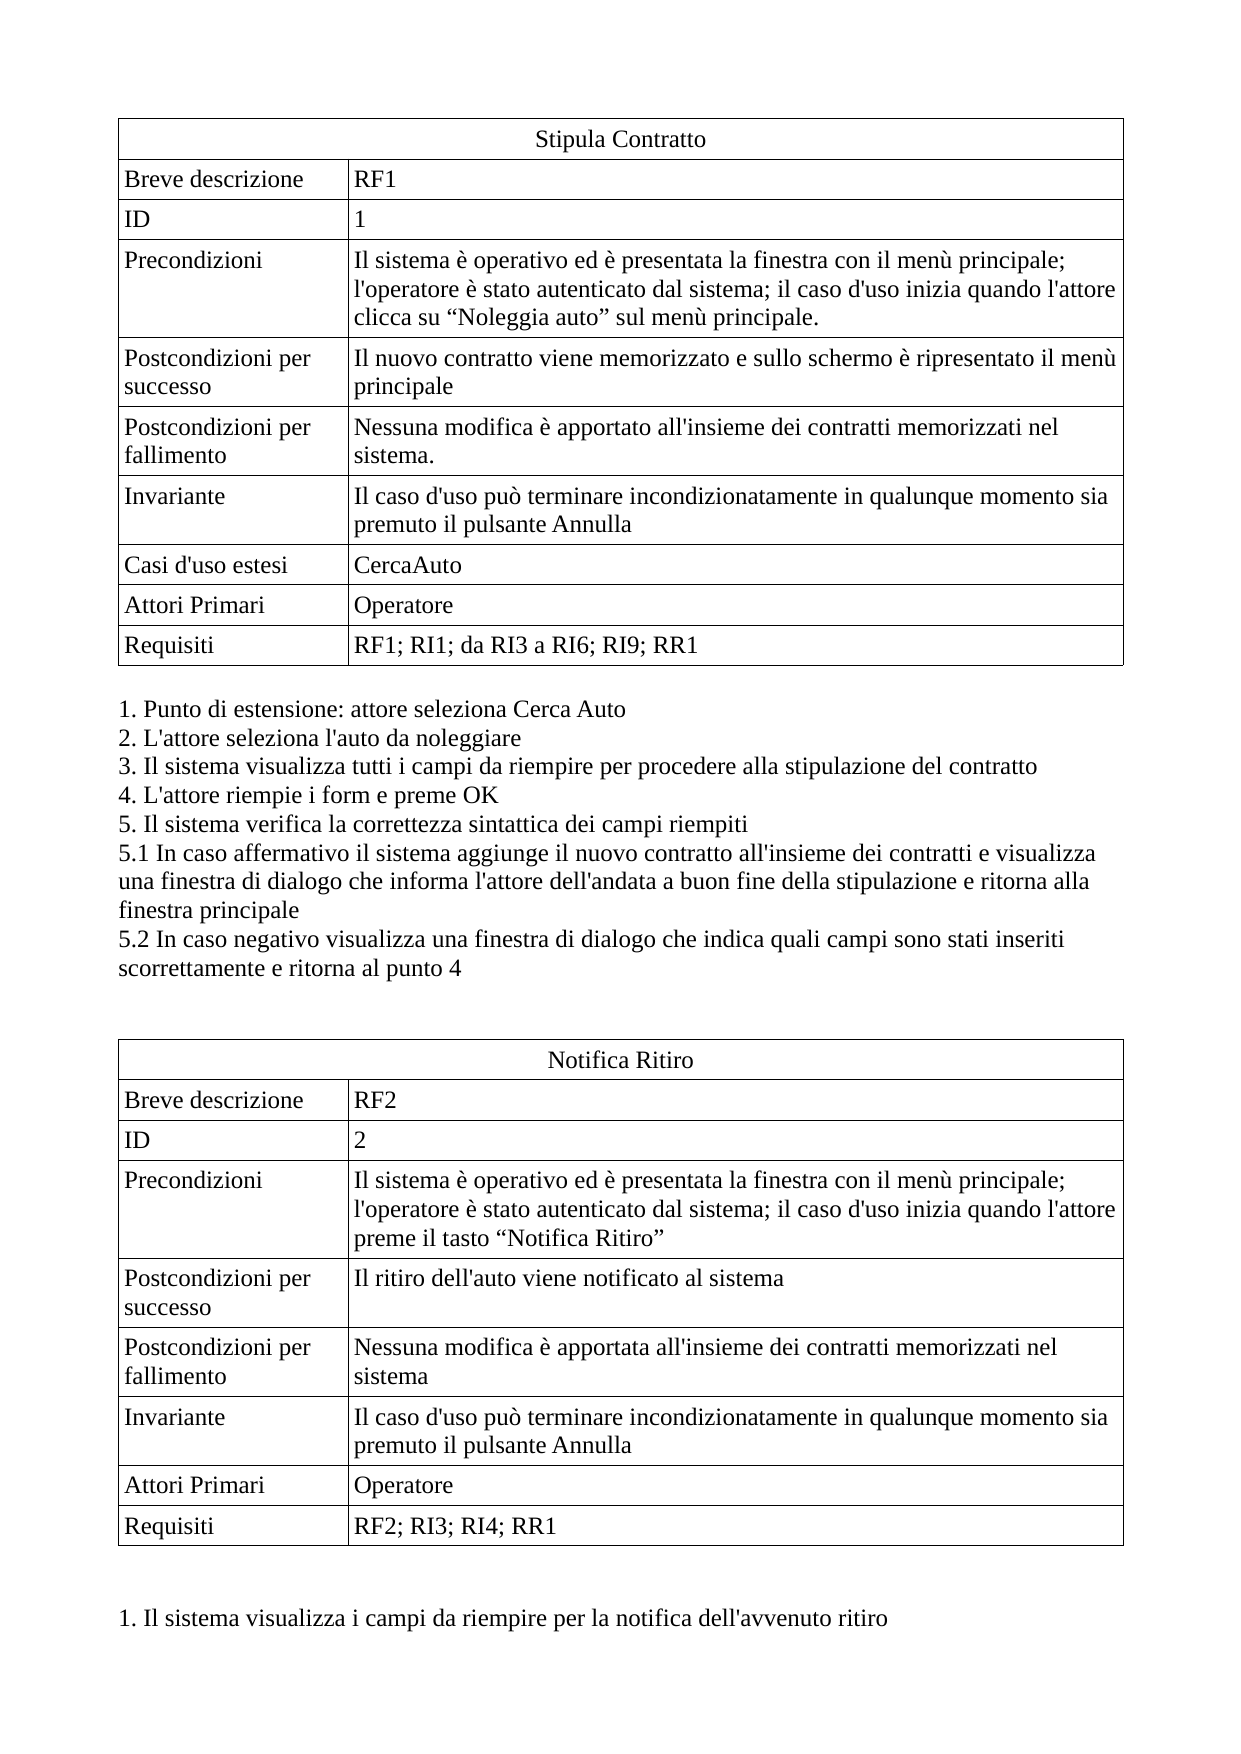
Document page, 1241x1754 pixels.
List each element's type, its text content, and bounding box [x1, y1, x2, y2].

text 5.1 In caso affermativo il sistema aggiunge il nuovo contratto all'insieme dei contratti e visualizza una finestra di dialogo che informa l'attore dell'andata a buon fine della stipulazione e ritorna alla finestra principale [118, 838, 1122, 924]
table_cell Breve descrizione [119, 160, 348, 199]
table_cell ID [119, 1121, 348, 1160]
table_cell RF1; RI1; da RI3 a RI6; RI9; RR1 [349, 626, 1123, 665]
table_cell Postcondizioni per successo [119, 338, 348, 406]
text 5.2 In caso negativo visualizza una finestra di dialogo che indica quali campi sono stati inseriti scorrettamente e ritorna al punto 4 [118, 924, 1122, 981]
table_cell Operatore [349, 1466, 1123, 1505]
table_cell Requisiti [119, 1506, 348, 1545]
table_cell 2 [349, 1121, 1123, 1160]
table_cell ID [119, 200, 348, 239]
table_cell Invariante [119, 1397, 348, 1465]
text 1. Punto di estensione: attore seleziona Cerca Auto [118, 694, 1122, 723]
table_cell Postcondizioni per fallimento [119, 1328, 348, 1396]
table_cell RF2; RI3; RI4; RR1 [349, 1506, 1123, 1545]
table_cell RF2 [349, 1080, 1123, 1119]
table_cell Postcondizioni per successo [119, 1259, 348, 1327]
table_cell Precondizioni [119, 1161, 348, 1258]
table_cell Breve descrizione [119, 1080, 348, 1119]
text 2. L'attore seleziona l'auto da noleggiare [118, 723, 1122, 751]
table_cell Requisiti [119, 626, 348, 665]
text 4. L'attore riempie i form e preme OK [118, 780, 1122, 809]
table_cell Il sistema è operativo ed è presentata la finestra con il menù principale; l'operatore è stato autenticato dal sistema; il caso d'uso inizia quando l'attore clicca su “Noleggia auto” sul menù principale. [349, 240, 1123, 337]
table_cell Il caso d'uso può terminare incondizionatamente in qualunque momento sia premuto il pulsante Annulla [349, 1397, 1123, 1465]
table_cell Nessuna modifica è apportata all'insieme dei contratti memorizzati nel sistema [349, 1328, 1123, 1396]
table_cell CercaAuto [349, 545, 1123, 584]
text 3. Il sistema visualizza tutti i campi da riempire per procedere alla stipulazione del contratto [118, 751, 1122, 780]
table_cell Il nuovo contratto viene memorizzato e sullo schermo è ripresentato il menù principale [349, 338, 1123, 406]
table_header Notifica Ritiro [119, 1040, 1123, 1079]
table_cell Precondizioni [119, 240, 348, 337]
table_cell Attori Primari [119, 585, 348, 625]
table_cell Invariante [119, 476, 348, 544]
table_cell Il ritiro dell'auto viene notificato al sistema [349, 1259, 1123, 1327]
table_cell Casi d'uso estesi [119, 545, 348, 584]
table_cell Attori Primari [119, 1466, 348, 1505]
table_cell Nessuna modifica è apportato all'insieme dei contratti memorizzati nel sistema. [349, 407, 1123, 475]
table_cell Operatore [349, 585, 1123, 625]
table_cell Postcondizioni per fallimento [119, 407, 348, 475]
text 5. Il sistema verifica la correttezza sintattica dei campi riempiti [118, 809, 1122, 838]
table_cell RF1 [349, 160, 1123, 199]
table_cell 1 [349, 200, 1123, 239]
table_header Stipula Contratto [119, 119, 1123, 158]
table_cell Il caso d'uso può terminare incondizionatamente in qualunque momento sia premuto il pulsante Annulla [349, 476, 1123, 544]
table_cell Il sistema è operativo ed è presentata la finestra con il menù principale; l'operatore è stato autenticato dal sistema; il caso d'uso inizia quando l'attore preme il tasto “Notifica Ritiro” [349, 1161, 1123, 1258]
text 1. Il sistema visualizza i campi da riempire per la notifica dell'avvenuto ritiro [118, 1603, 1122, 1632]
